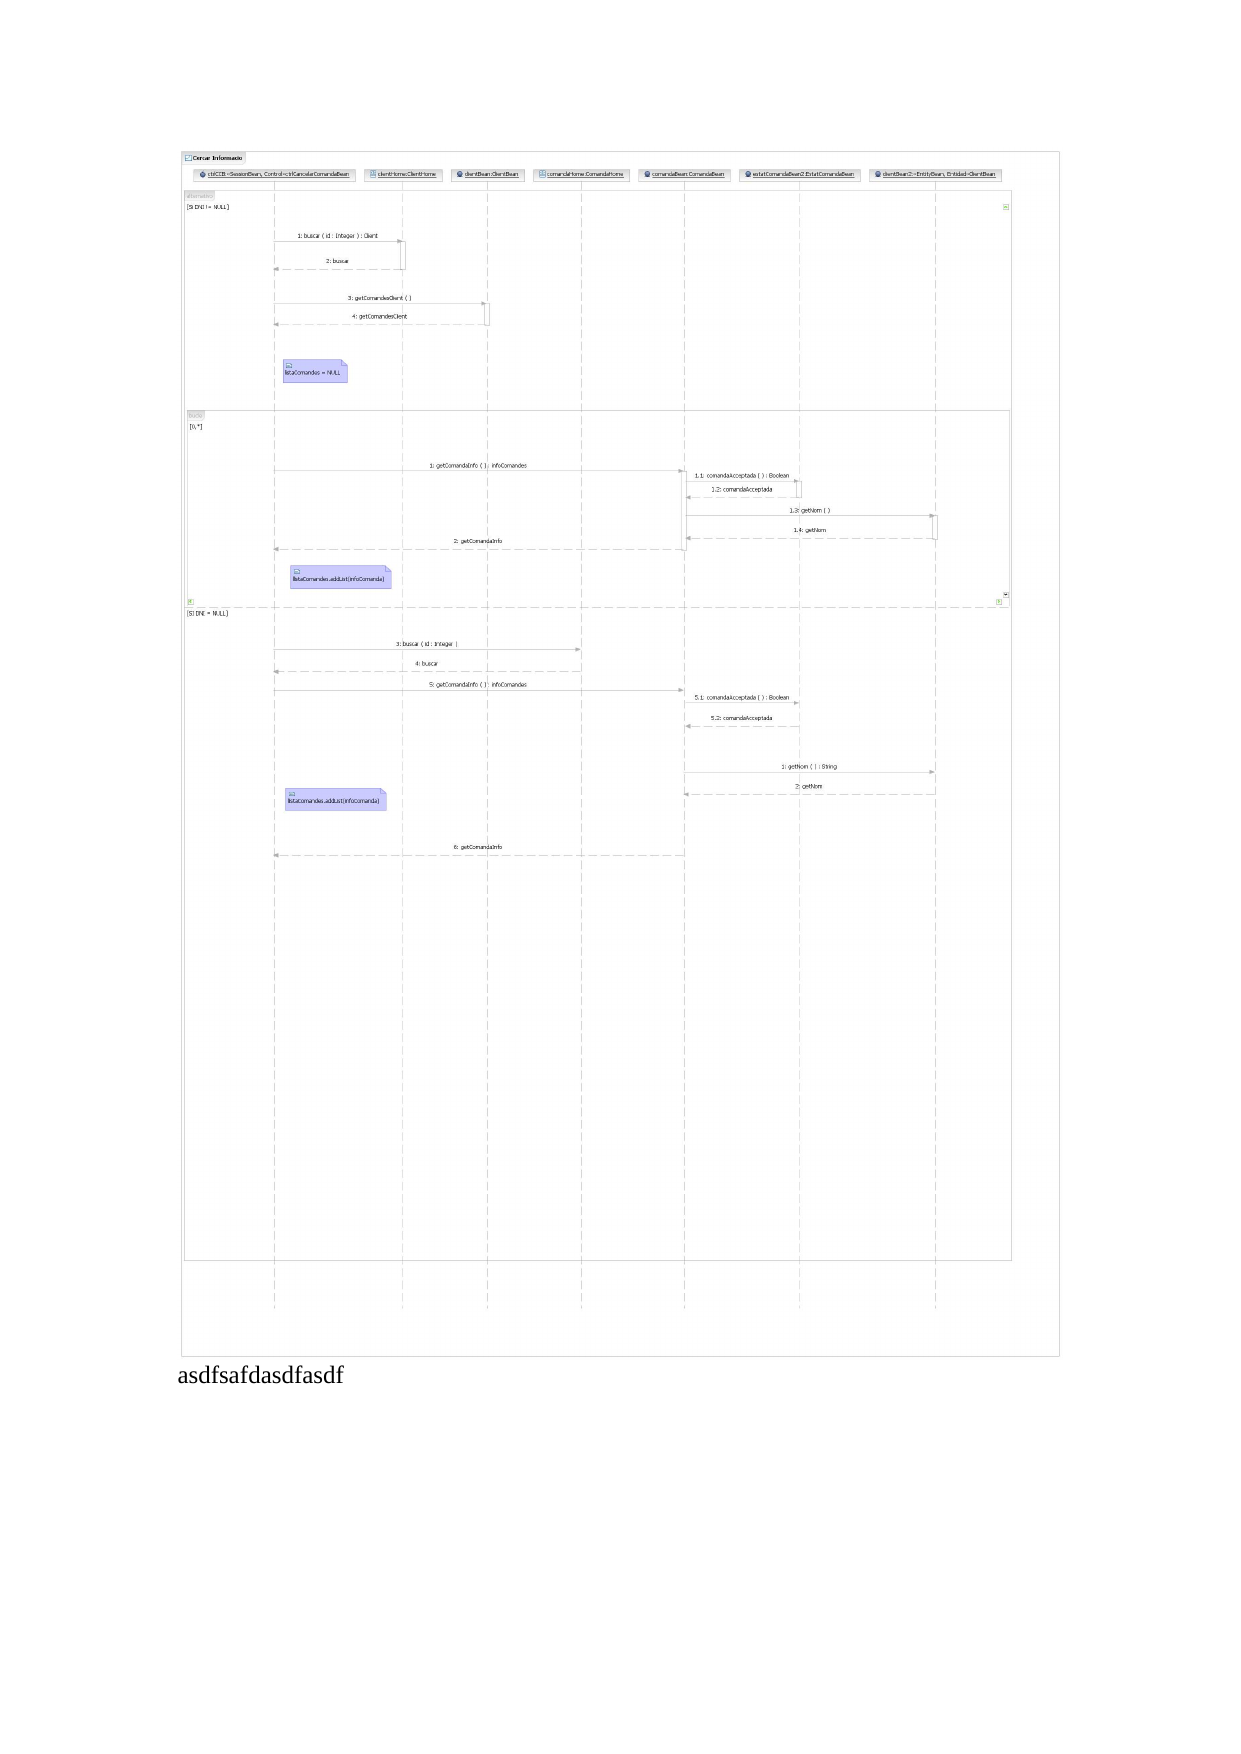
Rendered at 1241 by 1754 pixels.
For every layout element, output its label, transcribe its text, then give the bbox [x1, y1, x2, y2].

picture [177, 147, 1063, 1360]
text asdfsafdasdfasdf [177, 1360, 1063, 1388]
